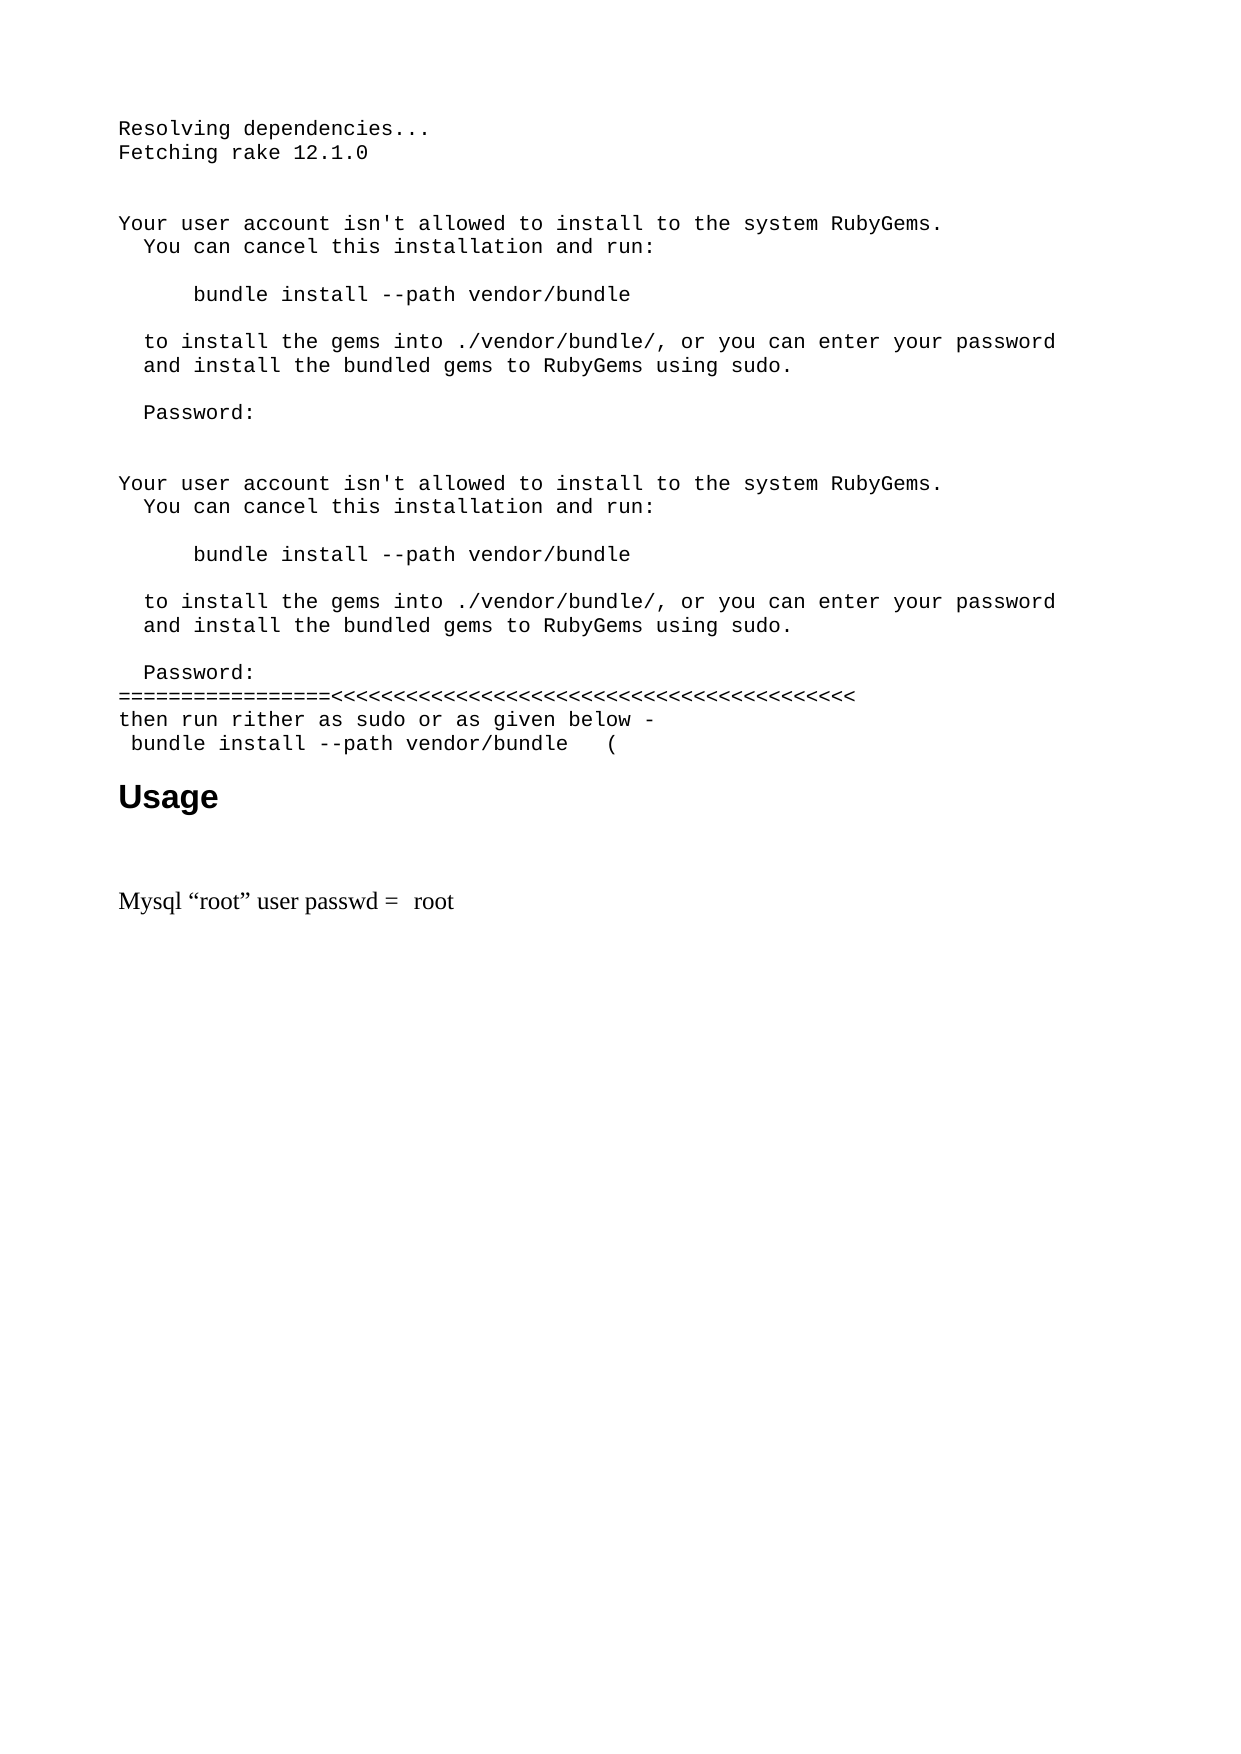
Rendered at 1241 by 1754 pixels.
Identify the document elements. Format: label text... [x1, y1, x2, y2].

text Mysql “root” user passwd = root [118, 886, 1122, 915]
text bundle install --path vendor/bundle [118, 284, 1122, 307]
text Password: [118, 402, 1122, 426]
text then run rither as sudo or as given below - [118, 709, 1122, 733]
text Resolving dependencies... [118, 118, 1122, 142]
text and install the bundled gems to RubyGems using sudo. [118, 615, 1122, 638]
text to install the gems into ./vendor/bundle/, or you can enter your password [118, 591, 1122, 615]
text =================<<<<<<<<<<<<<<<<<<<<<<<<<<<<<<<<<<<<<<<<<< [118, 686, 1122, 709]
text Your user account isn't allowed to install to the system RubyGems. [118, 213, 1122, 236]
subtitle Usage [118, 777, 1122, 816]
text You can cancel this installation and run: [118, 496, 1122, 520]
text Password: [118, 662, 1122, 686]
text bundle install --path vendor/bundle ( [118, 733, 1122, 757]
text Fetching rake 12.1.0 [118, 142, 1122, 165]
text bundle install --path vendor/bundle [118, 544, 1122, 567]
text to install the gems into ./vendor/bundle/, or you can enter your password [118, 331, 1122, 354]
text You can cancel this installation and run: [118, 236, 1122, 260]
text Your user account isn't allowed to install to the system RubyGems. [118, 473, 1122, 496]
text and install the bundled gems to RubyGems using sudo. [118, 354, 1122, 378]
